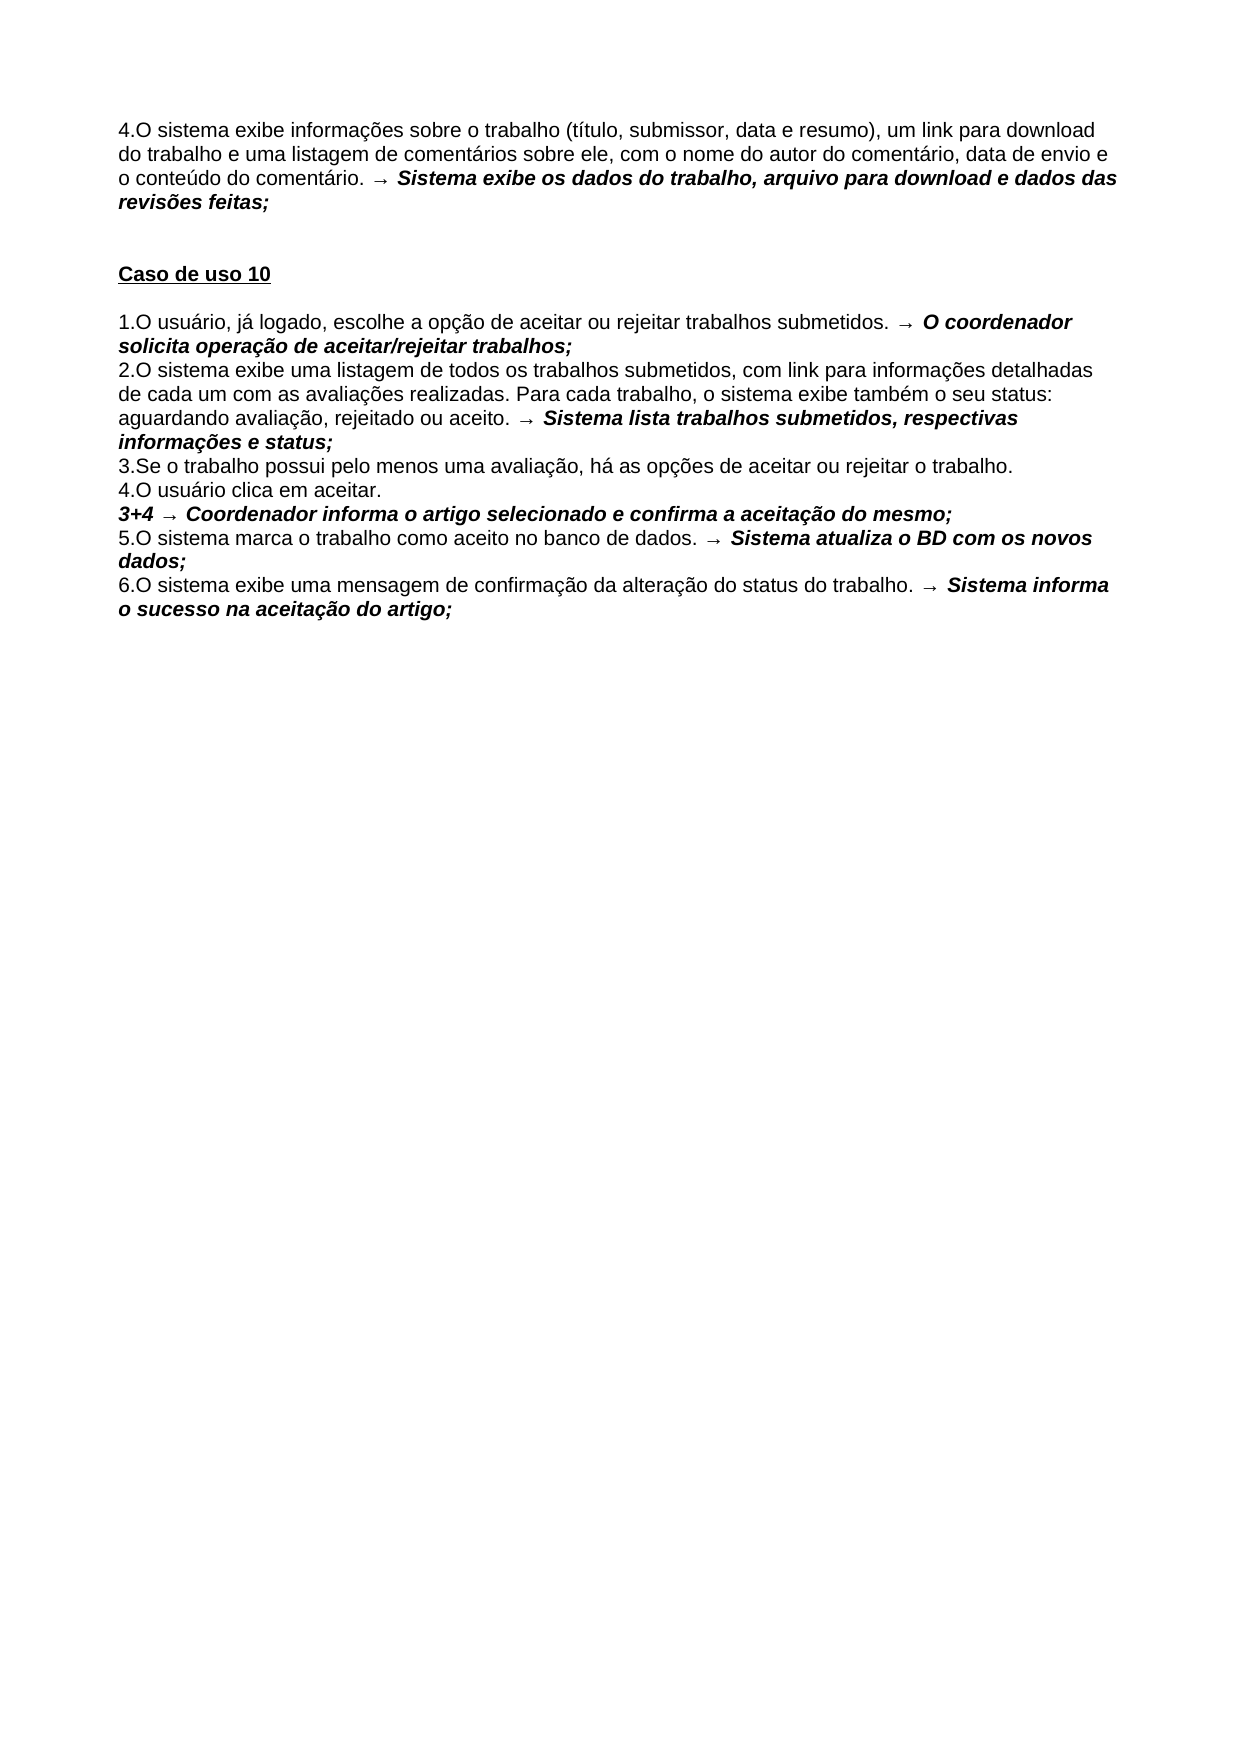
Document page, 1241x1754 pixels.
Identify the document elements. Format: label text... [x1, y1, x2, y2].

text 6.O sistema exibe uma mensagem de confirmação da alteração do status do trabalho. → Sistema informa o sucesso na aceitação do artigo; [118, 573, 1122, 621]
text 3.Se o trabalho possui pelo menos uma avaliação, há as opções de aceitar ou rejeitar o trabalho. [118, 453, 1122, 477]
text 3+4 → Coordenador informa o artigo selecionado e confirma a aceitação do mesmo; [118, 501, 1122, 525]
text 4.O sistema exibe informações sobre o trabalho (título, submissor, data e resumo), um link para download do trabalho e uma listagem de comentários sobre ele, com o nome do autor do comentário, data de envio e o conteúdo do comentário. → Sistema exibe os dados do trabalho, arquivo para download e dados das revisões feitas; [118, 118, 1122, 214]
text 1.O usuário, já logado, escolhe a opção de aceitar ou rejeitar trabalhos submetidos. → O coordenador solicita operação de aceitar/rejeitar trabalhos; [118, 310, 1122, 358]
text 5.O sistema marca o trabalho como aceito no banco de dados. → Sistema atualiza o BD com os novos dados; [118, 525, 1122, 573]
text 4.O usuário clica em aceitar. [118, 477, 1122, 501]
text 2.O sistema exibe uma listagem de todos os trabalhos submetidos, com link para informações detalhadas de cada um com as avaliações realizadas. Para cada trabalho, o sistema exibe também o seu status: aguardando avaliação, rejeitado ou aceito. → Sistema lista trabalhos submetidos, respectivas informações e status; [118, 358, 1122, 453]
text Caso de uso 10 [118, 262, 1122, 286]
